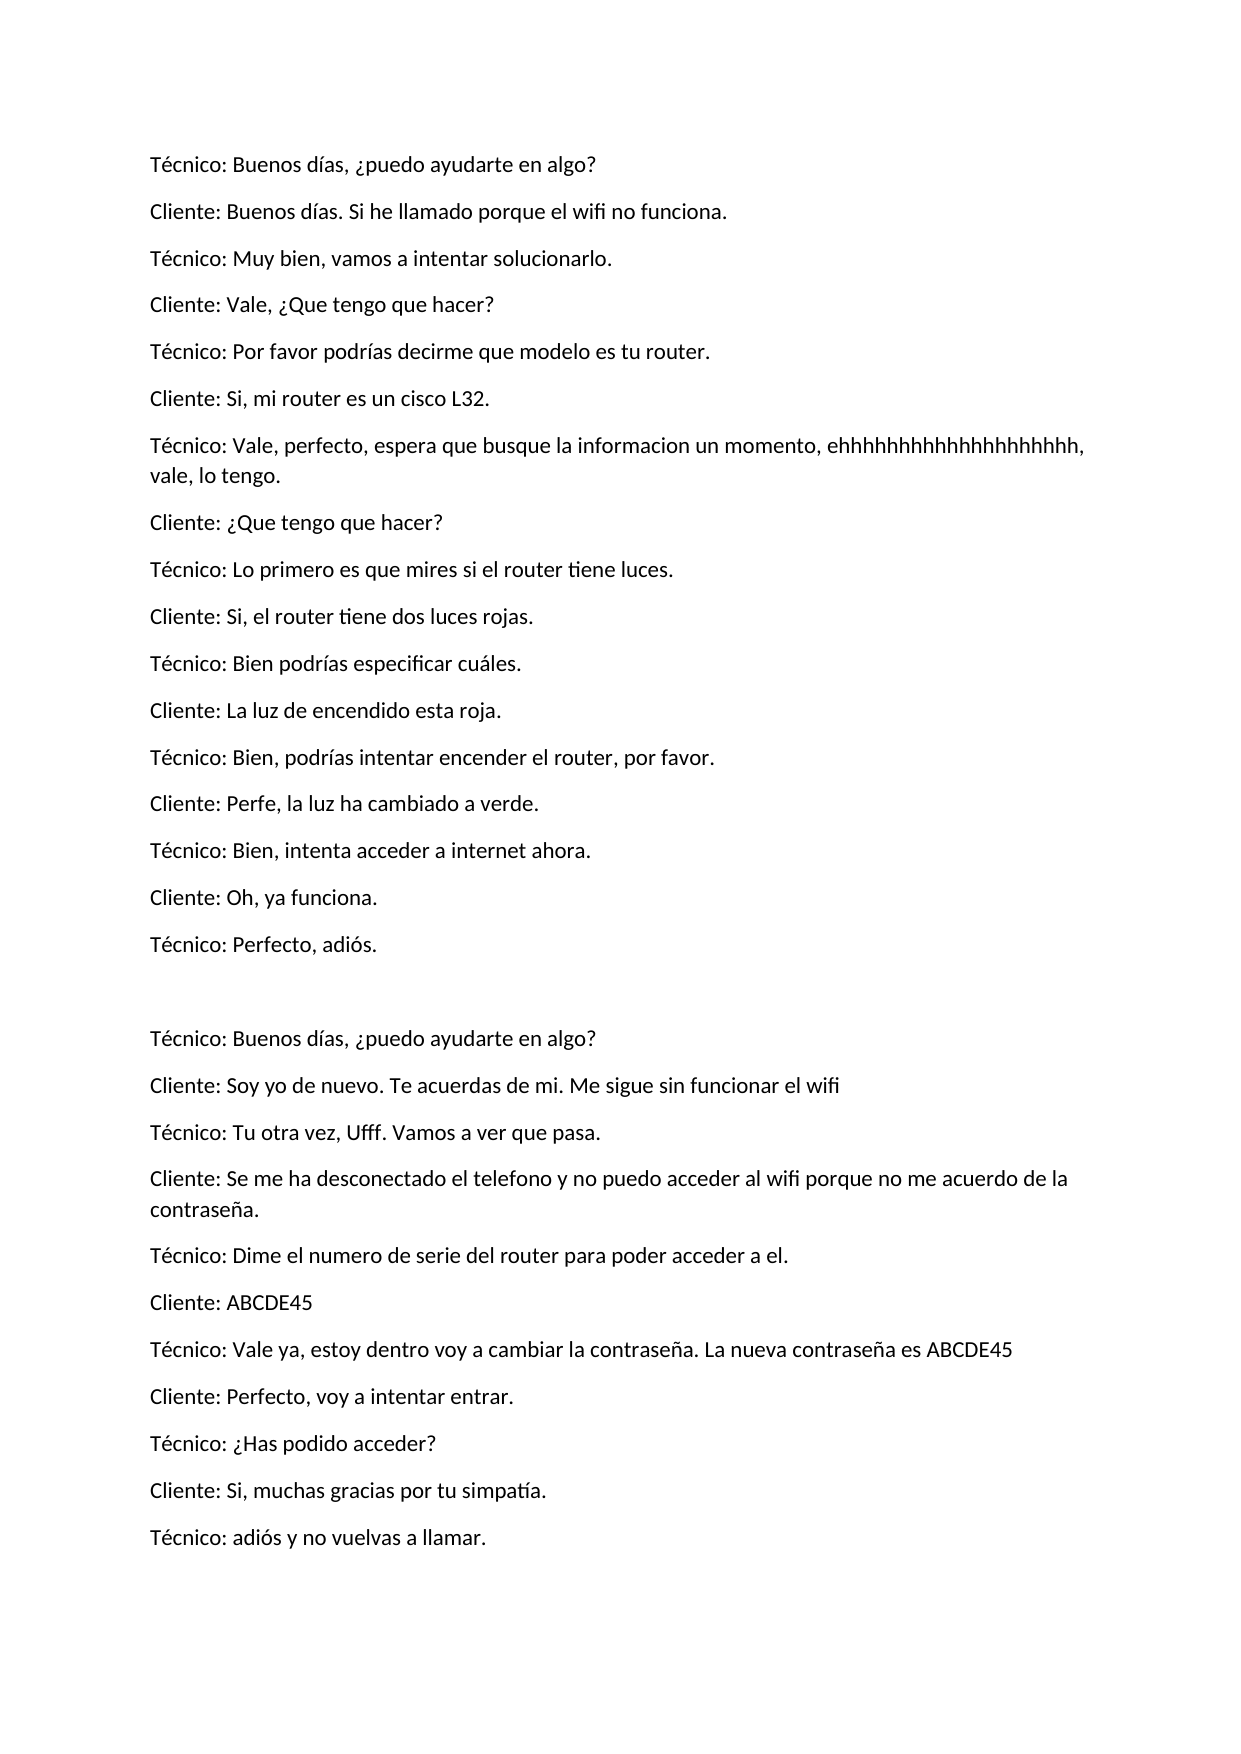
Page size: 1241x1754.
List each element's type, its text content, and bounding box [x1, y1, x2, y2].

text Técnico: Buenos días, ¿puedo ayudarte en algo? [150, 1024, 1090, 1052]
text Cliente: Buenos días. Si he llamado porque el wifi no funciona. [150, 197, 1090, 225]
text Cliente: La luz de encendido esta roja. [150, 696, 1090, 724]
text Cliente: Si, el router tiene dos luces rojas. [150, 602, 1090, 630]
text Cliente: Vale, ¿Que tengo que hacer? [150, 291, 1090, 319]
text Técnico: Por favor podrías decirme que modelo es tu router. [150, 337, 1090, 366]
text Técnico: Muy bien, vamos a intentar solucionarlo. [150, 244, 1090, 272]
text Técnico: adiós y no vuelvas a llamar. [150, 1523, 1090, 1551]
text Cliente: Si, muchas gracias por tu simpatía. [150, 1476, 1090, 1504]
text Técnico: Vale ya, estoy dentro voy a cambiar la contraseña. La nueva contraseña es ABCDE45 [150, 1335, 1090, 1363]
text Técnico: ¿Has podido acceder? [150, 1429, 1090, 1457]
text Técnico: Vale, perfecto, espera que busque la informacion un momento, ehhhhhhhhhhhhhhhhhhhh, vale, lo tengo. [150, 431, 1090, 489]
text Cliente: ABCDE45 [150, 1288, 1090, 1317]
text Cliente: Perfecto, voy a intentar entrar. [150, 1382, 1090, 1410]
text Cliente: Se me ha desconectado el telefono y no puedo acceder al wifi porque no me acuerdo de la contraseña. [150, 1164, 1090, 1223]
text Técnico: Buenos días, ¿puedo ayudarte en algo? [150, 150, 1090, 178]
text Cliente: ¿Que tengo que hacer? [150, 508, 1090, 536]
text Cliente: Si, mi router es un cisco L32. [150, 384, 1090, 412]
text Técnico: Tu otra vez, Ufff. Vamos a ver que pasa. [150, 1118, 1090, 1146]
text Técnico: Bien, intenta acceder a internet ahora. [150, 836, 1090, 864]
text Técnico: Dime el numero de serie del router para poder acceder a el. [150, 1242, 1090, 1270]
text Cliente: Soy yo de nuevo. Te acuerdas de mi. Me sigue sin funcionar el wifi [150, 1071, 1090, 1099]
text Técnico: Perfecto, adiós. [150, 930, 1090, 958]
text Técnico: Lo primero es que mires si el router tiene luces. [150, 555, 1090, 583]
text Técnico: Bien, podrías intentar encender el router, por favor. [150, 743, 1090, 771]
text Cliente: Perfe, la luz ha cambiado a verde. [150, 789, 1090, 818]
text Técnico: Bien podrías especificar cuáles. [150, 649, 1090, 677]
text Cliente: Oh, ya funciona. [150, 883, 1090, 911]
